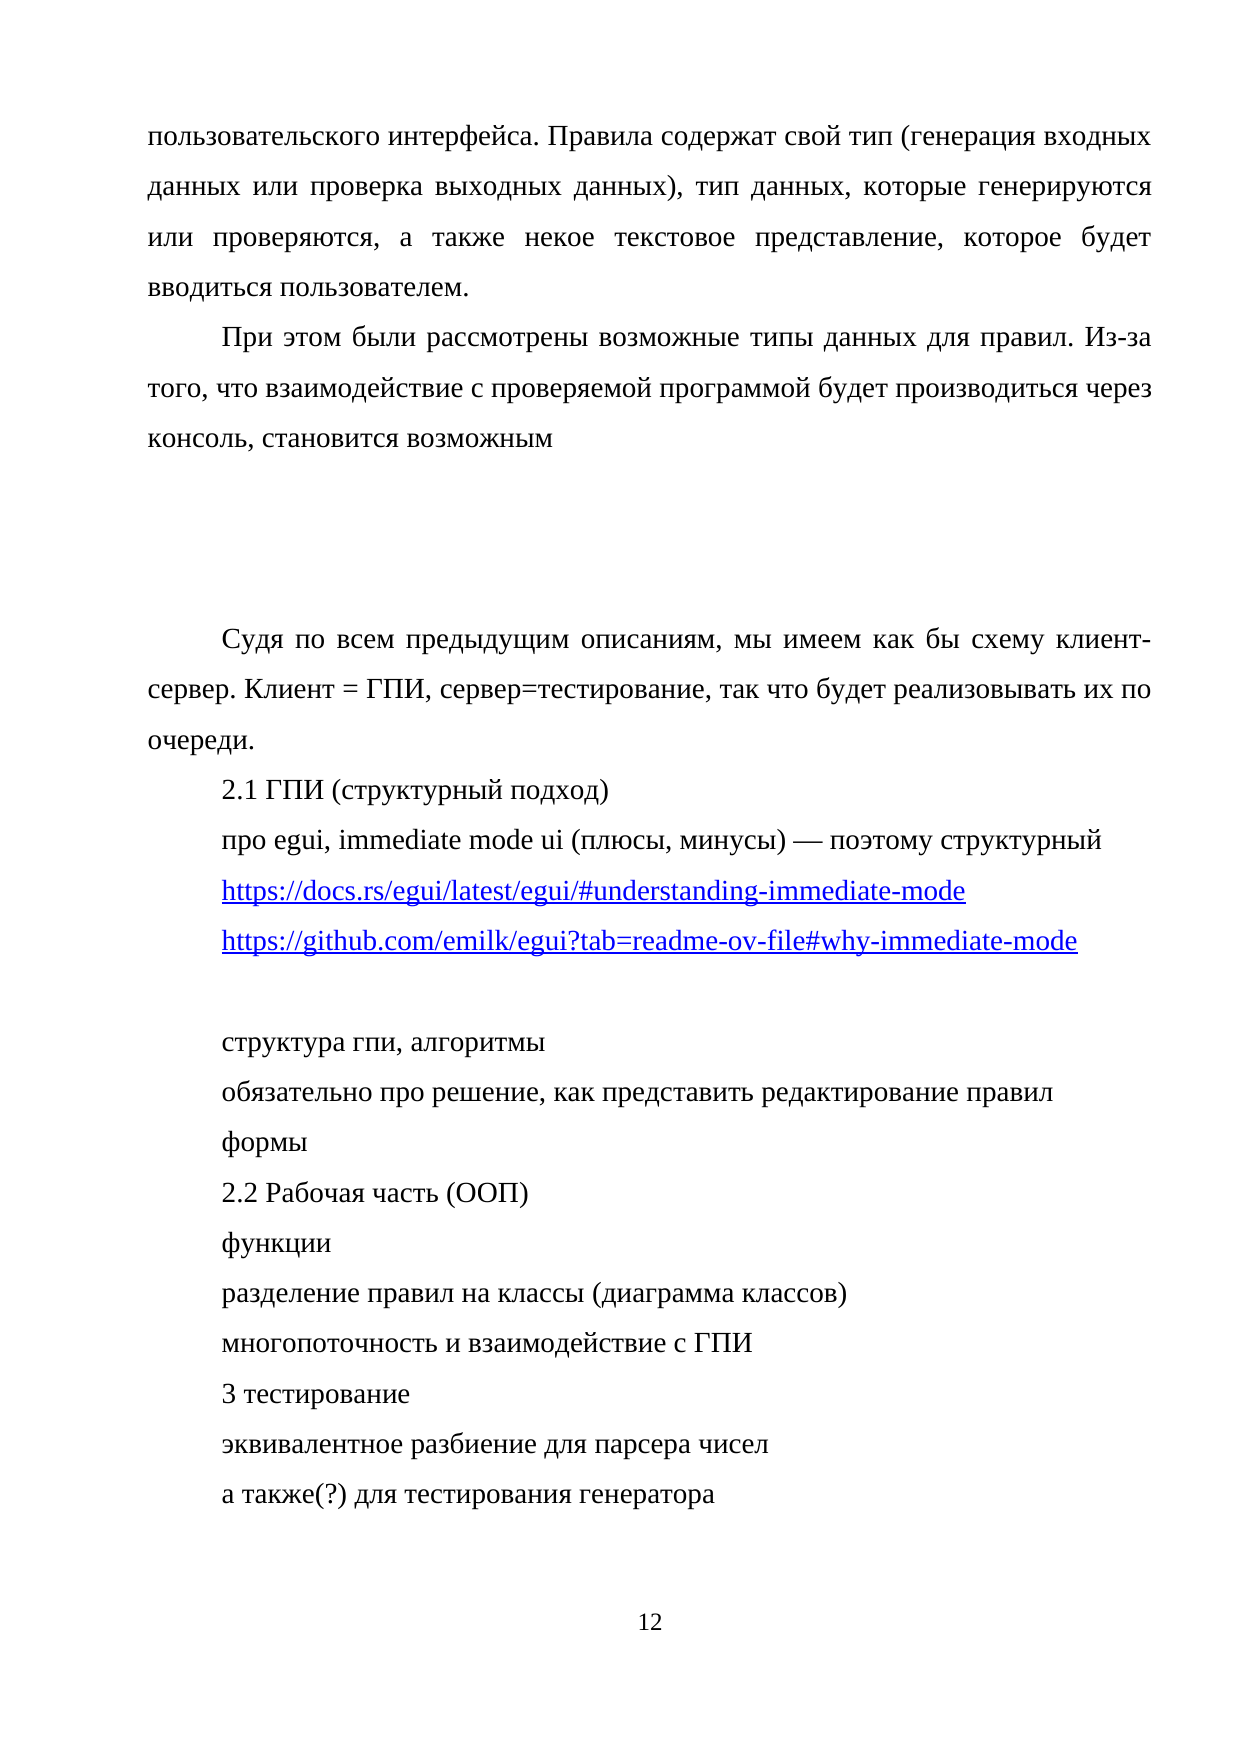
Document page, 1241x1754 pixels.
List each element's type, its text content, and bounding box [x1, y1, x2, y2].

text а также(?) для тестирования генератора [147, 1477, 1152, 1510]
text 2.1 ГПИ (структурный подход) [147, 772, 1152, 806]
text Судя по всем предыдущим описаниям, мы имеем как бы схему клиент-сервер. Клиент = ГПИ, сервер=тестирование, так что будет реализовывать их по очереди. [147, 621, 1152, 755]
text обязательно про решение, как представить редактирование правил [147, 1074, 1152, 1108]
text При этом были рассмотрены возможные типы данных для правил. Из-за того, что взаимодействие с проверяемой программой будет производиться через консоль, становится возможным [147, 319, 1152, 453]
text про egui, immediate mode ui (плюсы, минусы) — поэтому структурный [147, 822, 1152, 856]
text многопоточность и взаимодействие с ГПИ [147, 1326, 1152, 1359]
text https://docs.rs/egui/latest/egui/#understanding-immediate-mode [147, 873, 1152, 906]
text структура гпи, алгоритмы [147, 1024, 1152, 1057]
text разделение правил на классы (диаграмма классов) [147, 1275, 1152, 1309]
text https://github.com/emilk/egui?tab=readme-ov-file#why-immediate-mode [147, 923, 1152, 957]
text функции [147, 1225, 1152, 1258]
text пользовательского интерфейса. Правила содержат свой тип (генерация входных данных или проверка выходных данных), тип данных, которые генерируются или проверяются, а также некое текстовое представление, которое будет вводиться пользователем. [147, 118, 1152, 303]
text эквивалентное разбиение для парсера чисел [147, 1426, 1152, 1460]
text 2.2 Рабочая часть (ООП) [147, 1175, 1152, 1208]
text 3 тестирование [147, 1376, 1152, 1409]
text формы [147, 1124, 1152, 1158]
